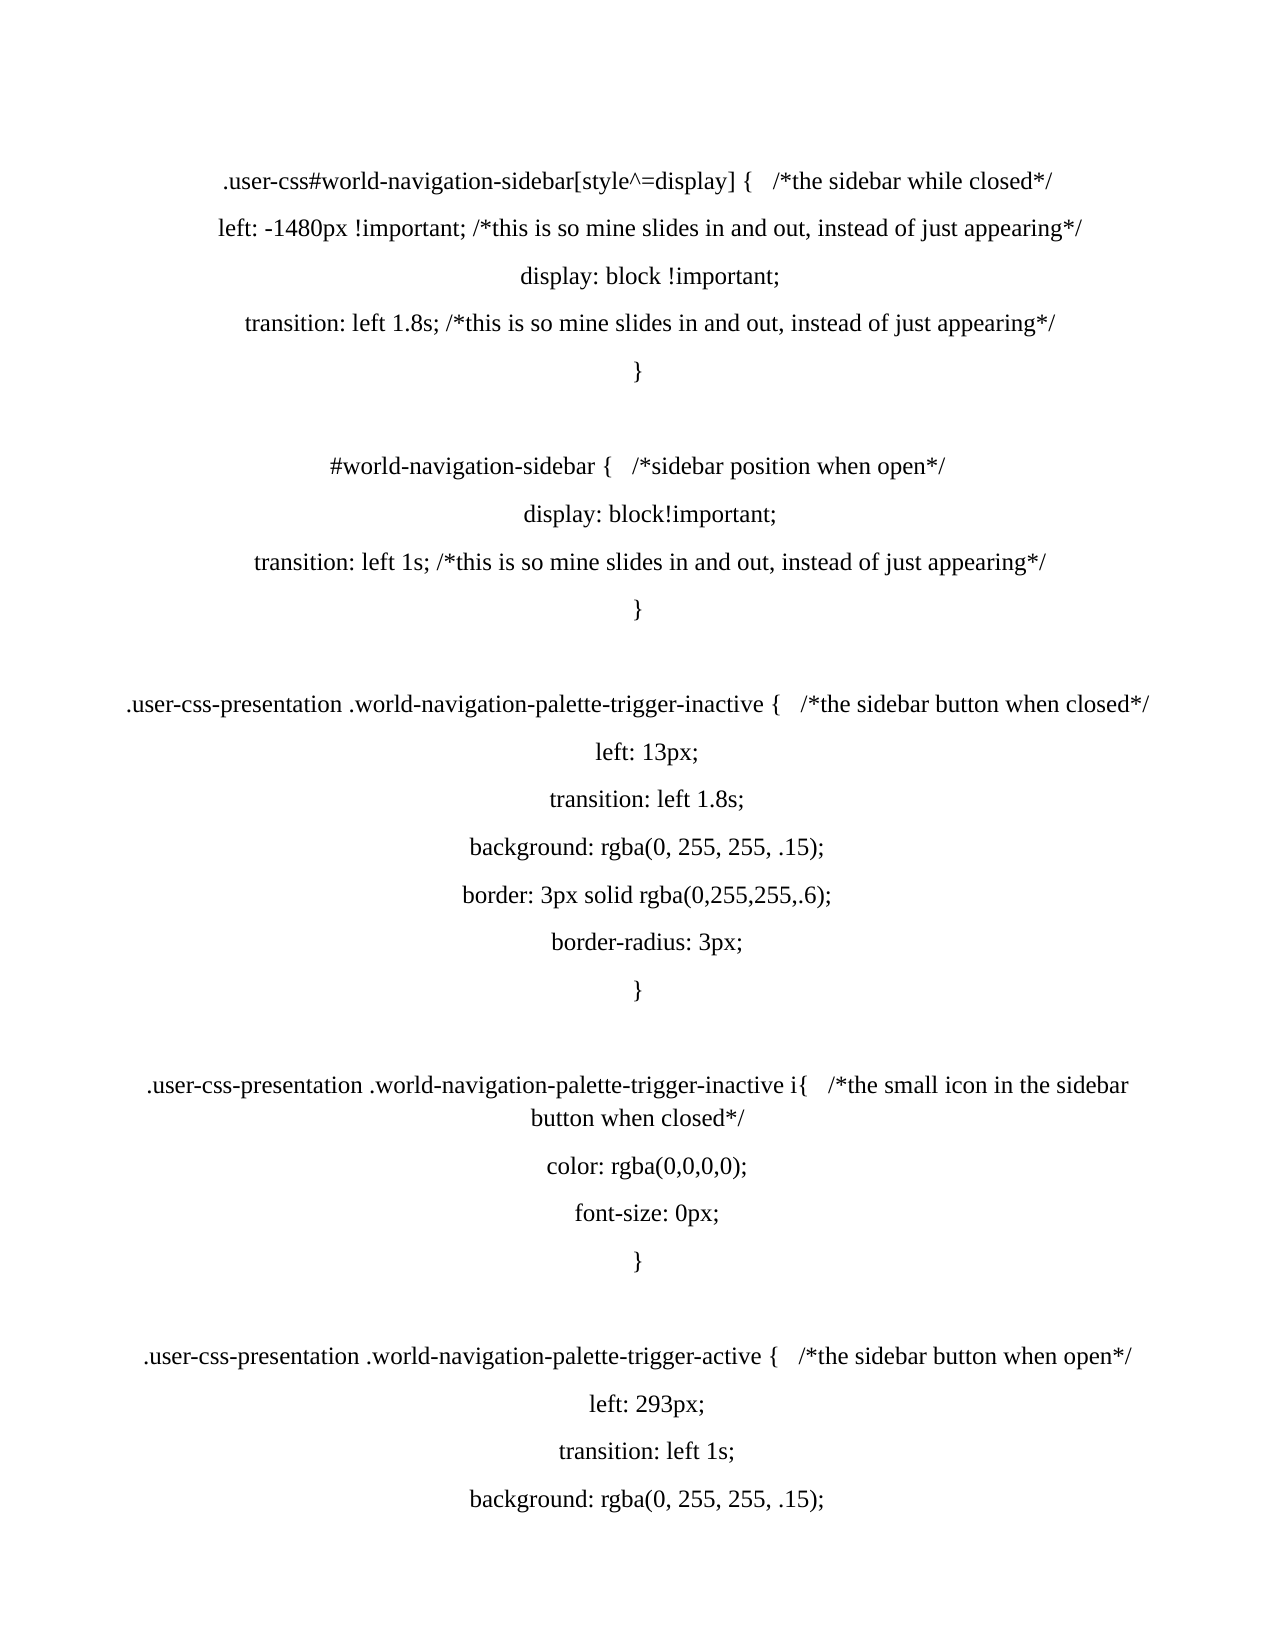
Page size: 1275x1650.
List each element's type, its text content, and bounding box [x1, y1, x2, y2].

text left: 293px; [118, 1389, 1157, 1418]
text } [118, 975, 1157, 1004]
text #world-navigation-sidebar { /*sidebar position when open*/ [118, 451, 1157, 480]
text .user-css#world-navigation-sidebar[style^=display] { /*the sidebar while closed*/ [118, 166, 1157, 194]
text transition: left 1.8s; /*this is so mine slides in and out, instead of just appearing*/ [118, 308, 1157, 337]
text background: rgba(0, 255, 255, .15); [118, 1484, 1157, 1513]
text transition: left 1s; [118, 1436, 1157, 1465]
text } [118, 594, 1157, 623]
text display: block !important; [118, 261, 1157, 290]
text .user-css-presentation .world-navigation-palette-trigger-inactive { /*the sidebar button when closed*/ [118, 689, 1157, 718]
text color: rgba(0,0,0,0); [118, 1151, 1157, 1179]
text left: -1480px !important; /*this is so mine slides in and out, instead of just appearing*/ [118, 213, 1157, 242]
text transition: left 1s; /*this is so mine slides in and out, instead of just appearing*/ [118, 547, 1157, 575]
text transition: left 1.8s; [118, 784, 1157, 813]
text .user-css-presentation .world-navigation-palette-trigger-inactive i{ /*the small icon in the sidebar button when closed*/ [118, 1070, 1157, 1132]
text border-radius: 3px; [118, 927, 1157, 956]
text font-size: 0px; [118, 1198, 1157, 1227]
text border: 3px solid rgba(0,255,255,.6); [118, 880, 1157, 908]
text display: block!important; [118, 499, 1157, 528]
text left: 13px; [118, 737, 1157, 766]
text background: rgba(0, 255, 255, .15); [118, 832, 1157, 861]
text } [118, 1246, 1157, 1275]
text } [118, 356, 1157, 385]
text .user-css-presentation .world-navigation-palette-trigger-active { /*the sidebar button when open*/ [118, 1341, 1157, 1370]
